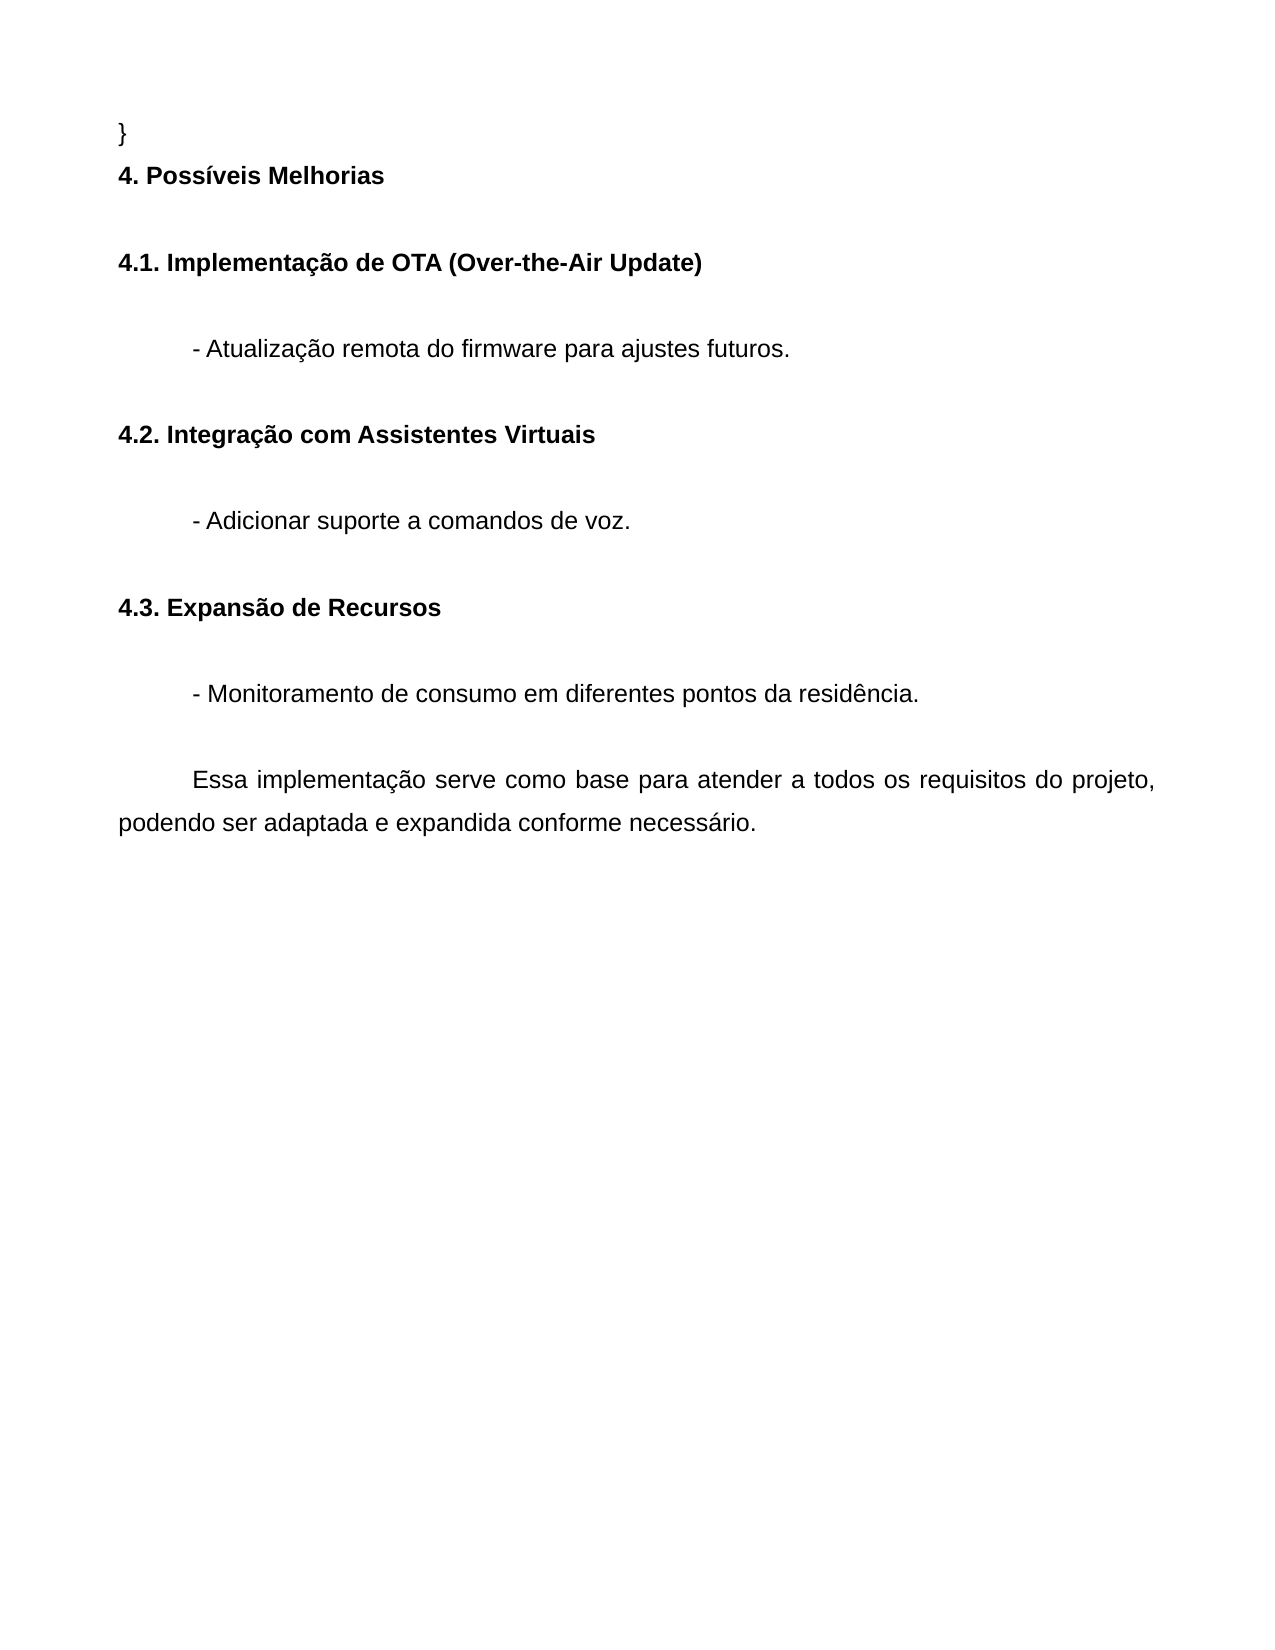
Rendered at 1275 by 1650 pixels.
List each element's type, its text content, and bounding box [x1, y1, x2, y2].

text 4.3. Expansão de Recursos [118, 592, 1157, 621]
text - Adicionar suporte a comandos de voz. [118, 506, 1157, 535]
text } [118, 118, 1157, 147]
text - Atualização remota do firmware para ajustes futuros. [118, 334, 1157, 362]
text 4.1. Implementação de OTA (Over-the-Air Update) [118, 247, 1157, 276]
text - Monitoramento de consumo em diferentes pontos da residência. [118, 679, 1157, 707]
text Essa implementação serve como base para atender a todos os requisitos do projeto, podendo ser adaptada e expandida conforme necessário. [118, 765, 1157, 837]
text 4.2. Integração com Assistentes Virtuais [118, 420, 1157, 449]
text 4. Possíveis Melhorias [118, 161, 1157, 190]
